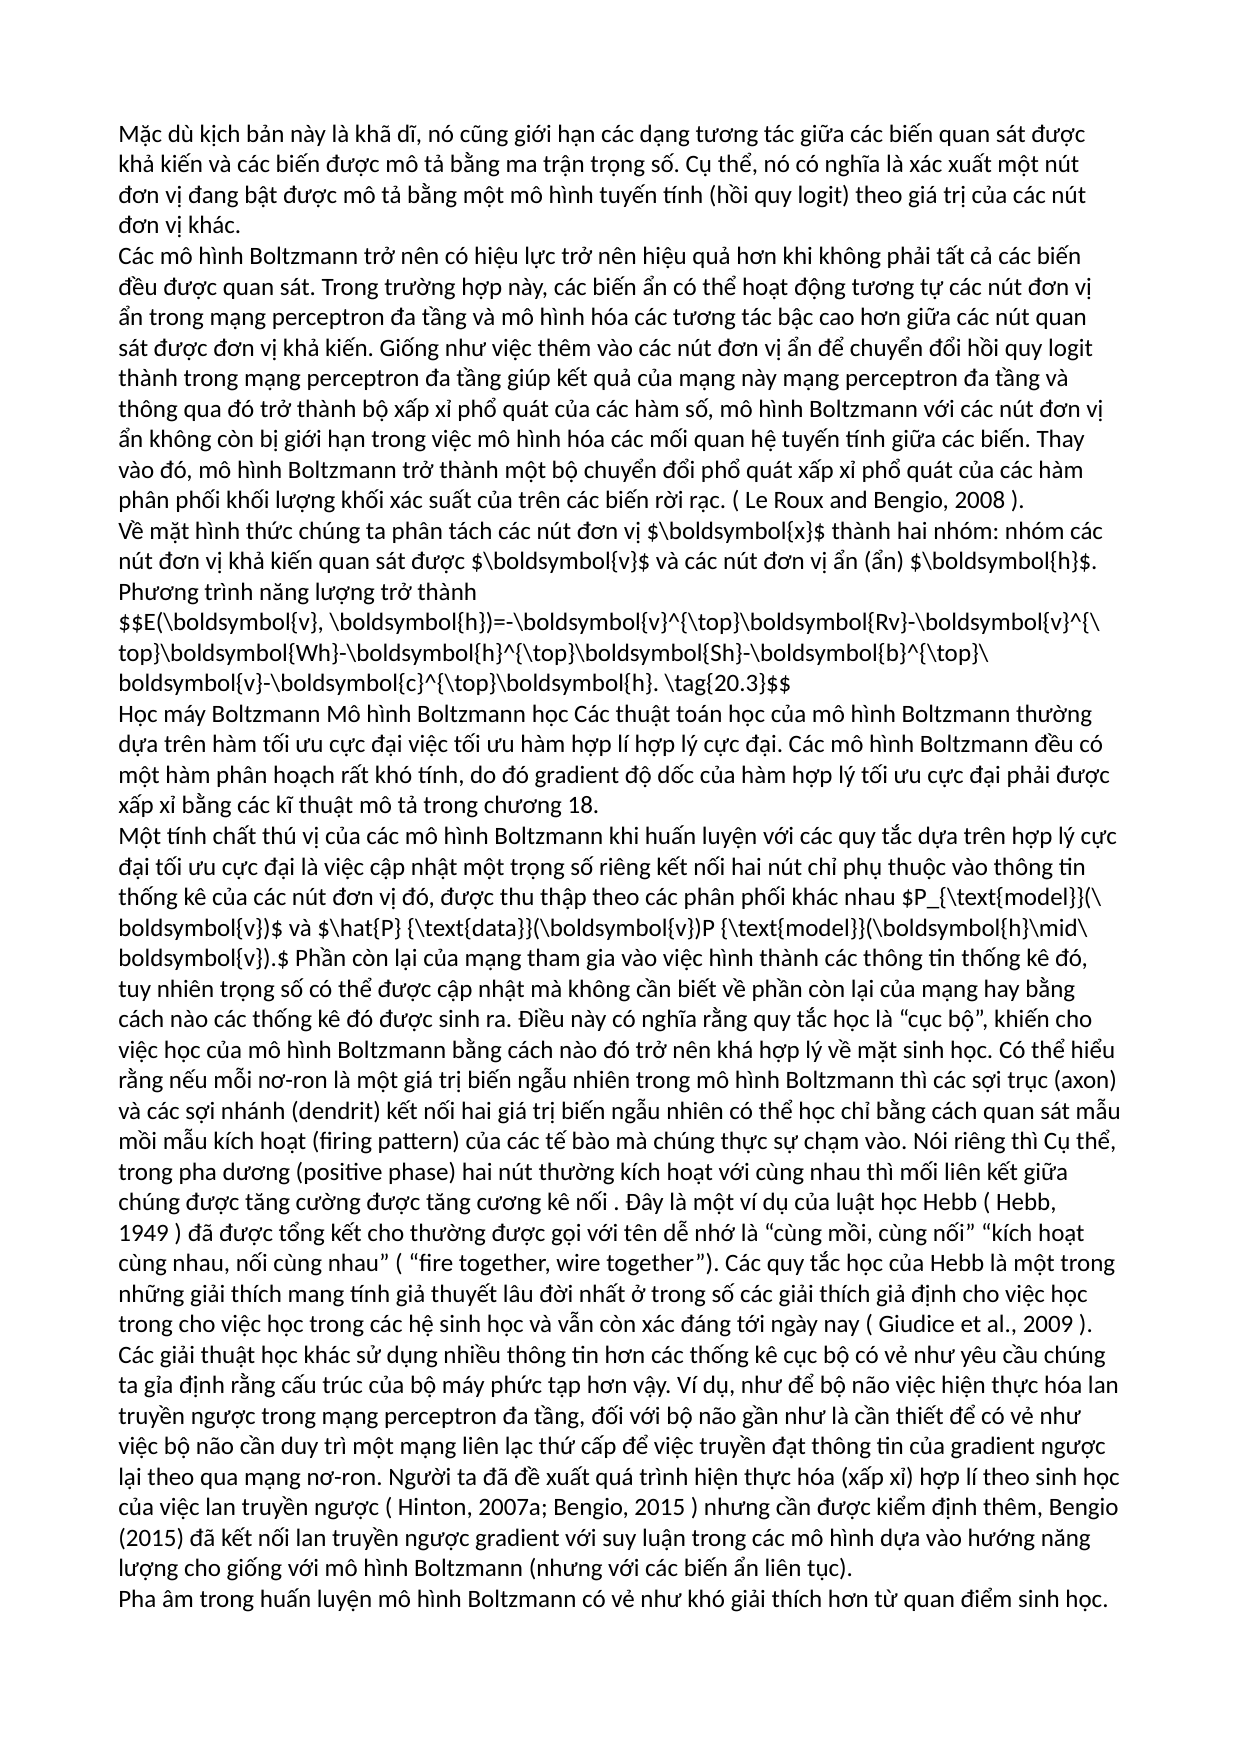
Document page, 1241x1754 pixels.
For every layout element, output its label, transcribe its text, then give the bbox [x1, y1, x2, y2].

text Các mô hình Boltzmann trở nên có hiệu lực trở nên hiệu quả hơn khi không phải tất cả các biến đều được quan sát. Trong trường hợp này, các biến ẩn có thể hoạt động tương tự các nút đơn vị ẩn trong mạng perceptron đa tầng và mô hình hóa các tương tác bậc cao hơn giữa các nút quan sát được đơn vị khả kiến. Giống như việc thêm vào các nút đơn vị ẩn để chuyển đổi hồi quy logit thành trong mạng perceptron đa tầng giúp kết quả của mạng này mạng perceptron đa tầng và thông qua đó trở thành bộ xấp xỉ phổ quát của các hàm số, mô hình Boltzmann với các nút đơn vị ẩn không còn bị giới hạn trong việc mô hình hóa các mối quan hệ tuyến tính giữa các biến. Thay vào đó, mô hình Boltzmann trở thành một bộ chuyển đổi phổ quát xấp xỉ phổ quát của các hàm phân phối khối lượng khối xác suất của trên các biến rời rạc. ( Le Roux and Bengio, 2008 ). [118, 240, 1122, 515]
text Mặc dù kịch bản này là khã dĩ, nó cũng giới hạn các dạng tương tác giữa các biến quan sát được khả kiến và các biến được mô tả bằng ma trận trọng số. Cụ thể, nó có nghĩa là xác xuất một nút đơn vị đang bật được mô tả bằng một mô hình tuyến tính (hồi quy logit) theo giá trị của các nút đơn vị khác. [118, 118, 1122, 240]
text Học máy Boltzmann Mô hình Boltzmann học Các thuật toán học của mô hình Boltzmann thường dựa trên hàm tối ưu cực đại việc tối ưu hàm hợp lí hợp lý cực đại. Các mô hình Boltzmann đều có một hàm phân hoạch rất khó tính, do đó gradient độ dốc của hàm hợp lý tối ưu cực đại phải được xấp xỉ bằng các kĩ thuật mô tả trong chương 18. [118, 698, 1122, 820]
text Pha âm trong huấn luyện mô hình Boltzmann có vẻ như khó giải thích hơn từ quan điểm sinh học. [118, 1583, 1122, 1614]
text Về mặt hình thức chúng ta phân tách các nút đơn vị $\boldsymbol{x}$ thành hai nhóm: nhóm các nút đơn vị khả kiến quan sát được $\boldsymbol{v}$ và các nút đơn vị ẩn (ẩn) $\boldsymbol{h}$. Phương trình năng lượng trở thành [118, 515, 1122, 606]
text Một tính chất thú vị của các mô hình Boltzmann khi huấn luyện với các quy tắc dựa trên hợp lý cực đại tối ưu cực đại là việc cập nhật một trọng số riêng kết nối hai nút chỉ phụ thuộc vào thông tin thống kê của các nút đơn vị đó, được thu thập theo các phân phối khác nhau $P_{\text{model}}(\boldsymbol{v})$ và $\hat{P} {\text{data}}(\boldsymbol{v})P {\text{model}}(\boldsymbol{h}\mid\boldsymbol{v}).$ Phần còn lại của mạng tham gia vào việc hình thành các thông tin thống kê đó, tuy nhiên trọng số có thể được cập nhật mà không cần biết về phần còn lại của mạng hay bằng cách nào các thống kê đó được sinh ra. Điều này có nghĩa rằng quy tắc học là “cục bộ”, khiến cho việc học của mô hình Boltzmann bằng cách nào đó trở nên khá hợp lý về mặt sinh học. Có thể hiểu rằng nếu mỗi nơ-ron là một giá trị biến ngẫu nhiên trong mô hình Boltzmann thì các sợi trục (axon) và các sợi nhánh (dendrit) kết nối hai giá trị biến ngẫu nhiên có thể học chỉ bằng cách quan sát mẫu mồi mẫu kích hoạt (firing pattern) của các tế bào mà chúng thực sự chạm vào. Nói riêng thì Cụ thể, trong pha dương (positive phase) hai nút thường kích hoạt với cùng nhau thì mối liên kết giữa chúng được tăng cường được tăng cương kê nối . Đây là một ví dụ của luật học Hebb ( Hebb, 1949 ) đã được tổng kết cho thường được gọi với tên dễ nhớ là “cùng mồi, cùng nối” “kích hoạt cùng nhau, nối cùng nhau” ( “ﬁre together, wire together”). Các quy tắc học của Hebb là một trong những giải thích mang tính giả thuyết lâu đời nhất ở trong số các giải thích giả định cho việc học trong cho việc học trong các hệ sinh học và vẫn còn xác đáng tới ngày nay ( Giudice et al., 2009 ). [118, 820, 1122, 1339]
text Các giải thuật học khác sử dụng nhiều thông tin hơn các thống kê cục bộ có vẻ như yêu cầu chúng ta gỉa định rằng cấu trúc của bộ máy phức tạp hơn vậy. Ví dụ, như để bộ não việc hiện thực hóa lan truyền ngược trong mạng perceptron đa tầng, đối với bộ não gần như là cần thiết để có vẻ như việc bộ não cần duy trì một mạng liên lạc thứ cấp để việc truyền đạt thông tin của gradient ngược lại theo qua mạng nơ-ron. Người ta đã đề xuất quá trình hiện thực hóa (xấp xỉ) hợp lí theo sinh học của việc lan truyền ngược ( Hinton, 2007a; Bengio, 2015 ) nhưng cần được kiểm định thêm, Bengio (2015) đã kết nối lan truyền ngược gradient với suy luận trong các mô hình dựa vào hướng năng lượng cho giống với mô hình Boltzmann (nhưng với các biến ẩn liên tục). [118, 1339, 1122, 1583]
text $$E(\boldsymbol{v}, \boldsymbol{h})=-\boldsymbol{v}^{\top}\boldsymbol{Rv}-\boldsymbol{v}^{\top}\boldsymbol{Wh}-\boldsymbol{h}^{\top}\boldsymbol{Sh}-\boldsymbol{b}^{\top}\boldsymbol{v}-\boldsymbol{c}^{\top}\boldsymbol{h}. \tag{20.3}$$ [118, 606, 1122, 698]
